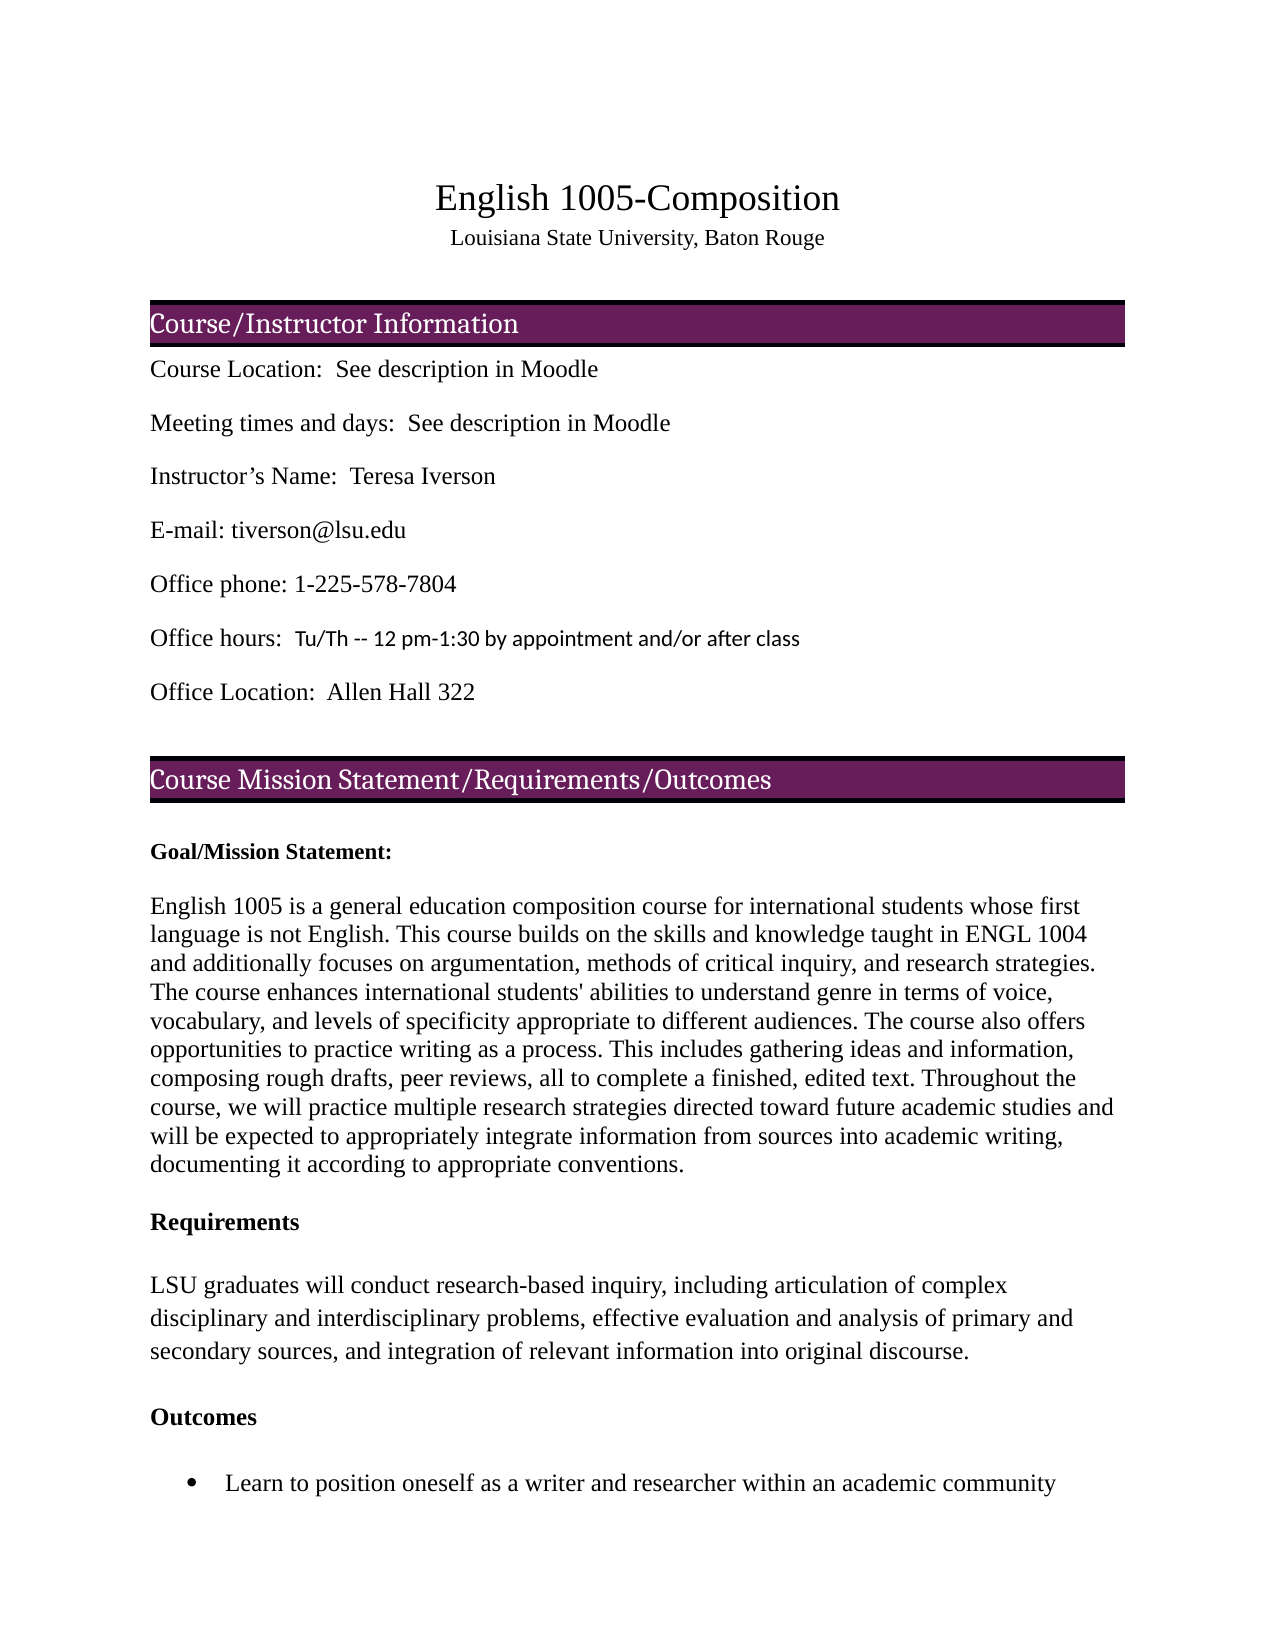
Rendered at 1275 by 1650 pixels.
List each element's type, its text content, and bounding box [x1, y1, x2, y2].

subtitle Course/Instructor Information [150, 305, 1125, 343]
text LSU graduates will conduct research-based inquiry, including articulation of complex disciplinary and interdisciplinary problems, effective evaluation and analysis of primary and secondary sources, and integration of relevant information into original discourse. [150, 1270, 1125, 1365]
text Instructor’s Name: Teresa Iverson [150, 461, 1125, 490]
text Outcomes [150, 1402, 1125, 1431]
list Learn to position oneself as a writer and researcher within an academic community [187, 1468, 1125, 1497]
text E-mail: tiverson@lsu.edu [150, 515, 1125, 544]
text Meeting times and days: See description in Moodle [150, 408, 1125, 436]
text Office phone: 1-225-578-7804 [150, 569, 1125, 598]
subtitle Course Mission Statement/Requirements/Outcomes [150, 761, 1125, 798]
text English 1005 is a general education composition course for international students whose first language is not English. This course builds on the skills and knowledge taught in ENGL 1004 and additionally focuses on argumentation, methods of critical inquiry, and research strategies. The course enhances international students' abilities to understand genre in terms of voice, vocabulary, and levels of specificity appropriate to different audiences. The course also offers opportunities to practice writing as a process. This includes gathering ideas and information, composing rough drafts, peer reviews, all to complete a finished, edited text. Throughout the course, we will practice multiple research strategies directed toward future academic studies and will be expected to appropriately integrate information from sources into academic writing, documenting it according to appropriate conventions. [150, 891, 1125, 1178]
text Office hours: Tu/Th -- 12 pm-1:30 by appointment and/or after class [150, 623, 1125, 652]
subtitle English 1005-Composition [150, 175, 1125, 218]
text Louisiana State University, Baton Rouge [150, 224, 1125, 251]
text Course Location: See description in Moodle [150, 354, 1125, 382]
text Goal/Mission Statement: [150, 838, 1125, 864]
text Office Location: Allen Hall 322 [150, 677, 1125, 706]
text Requirements [150, 1207, 1125, 1236]
